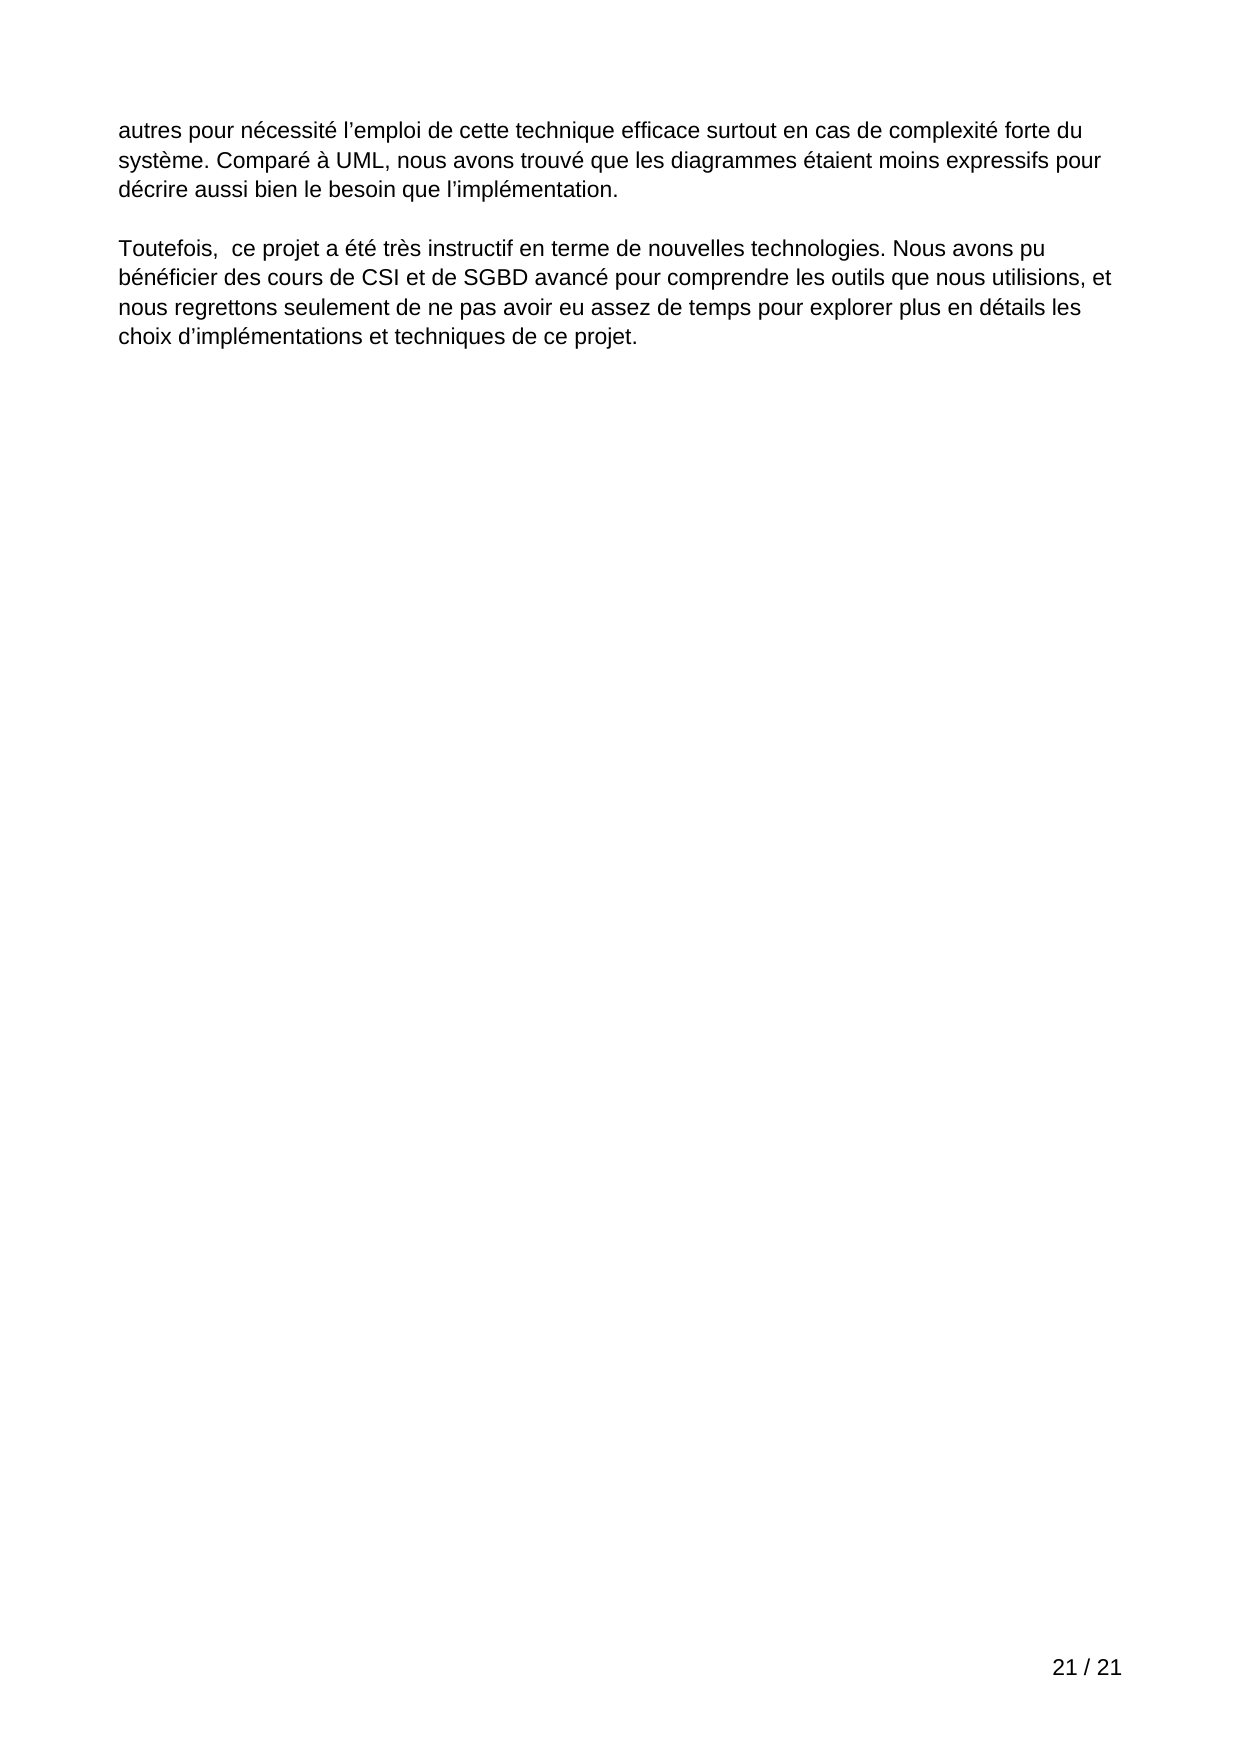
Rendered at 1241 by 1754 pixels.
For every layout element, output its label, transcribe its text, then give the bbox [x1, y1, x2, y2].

text Toutefois, ce projet a été très instructif en terme de nouvelles technologies. Nous avons pu bénéficier des cours de CSI et de SGBD avancé pour comprendre les outils que nous utilisions, et nous regrettons seulement de ne pas avoir eu assez de temps pour explorer plus en détails les choix d’implémentations et techniques de ce projet. [118, 236, 1122, 349]
text autres pour nécessité l’emploi de cette technique efficace surtout en cas de complexité forte du système. Comparé à UML, nous avons trouvé que les diagrammes étaient moins expressifs pour décrire aussi bien le besoin que l’implémentation. [118, 118, 1122, 202]
